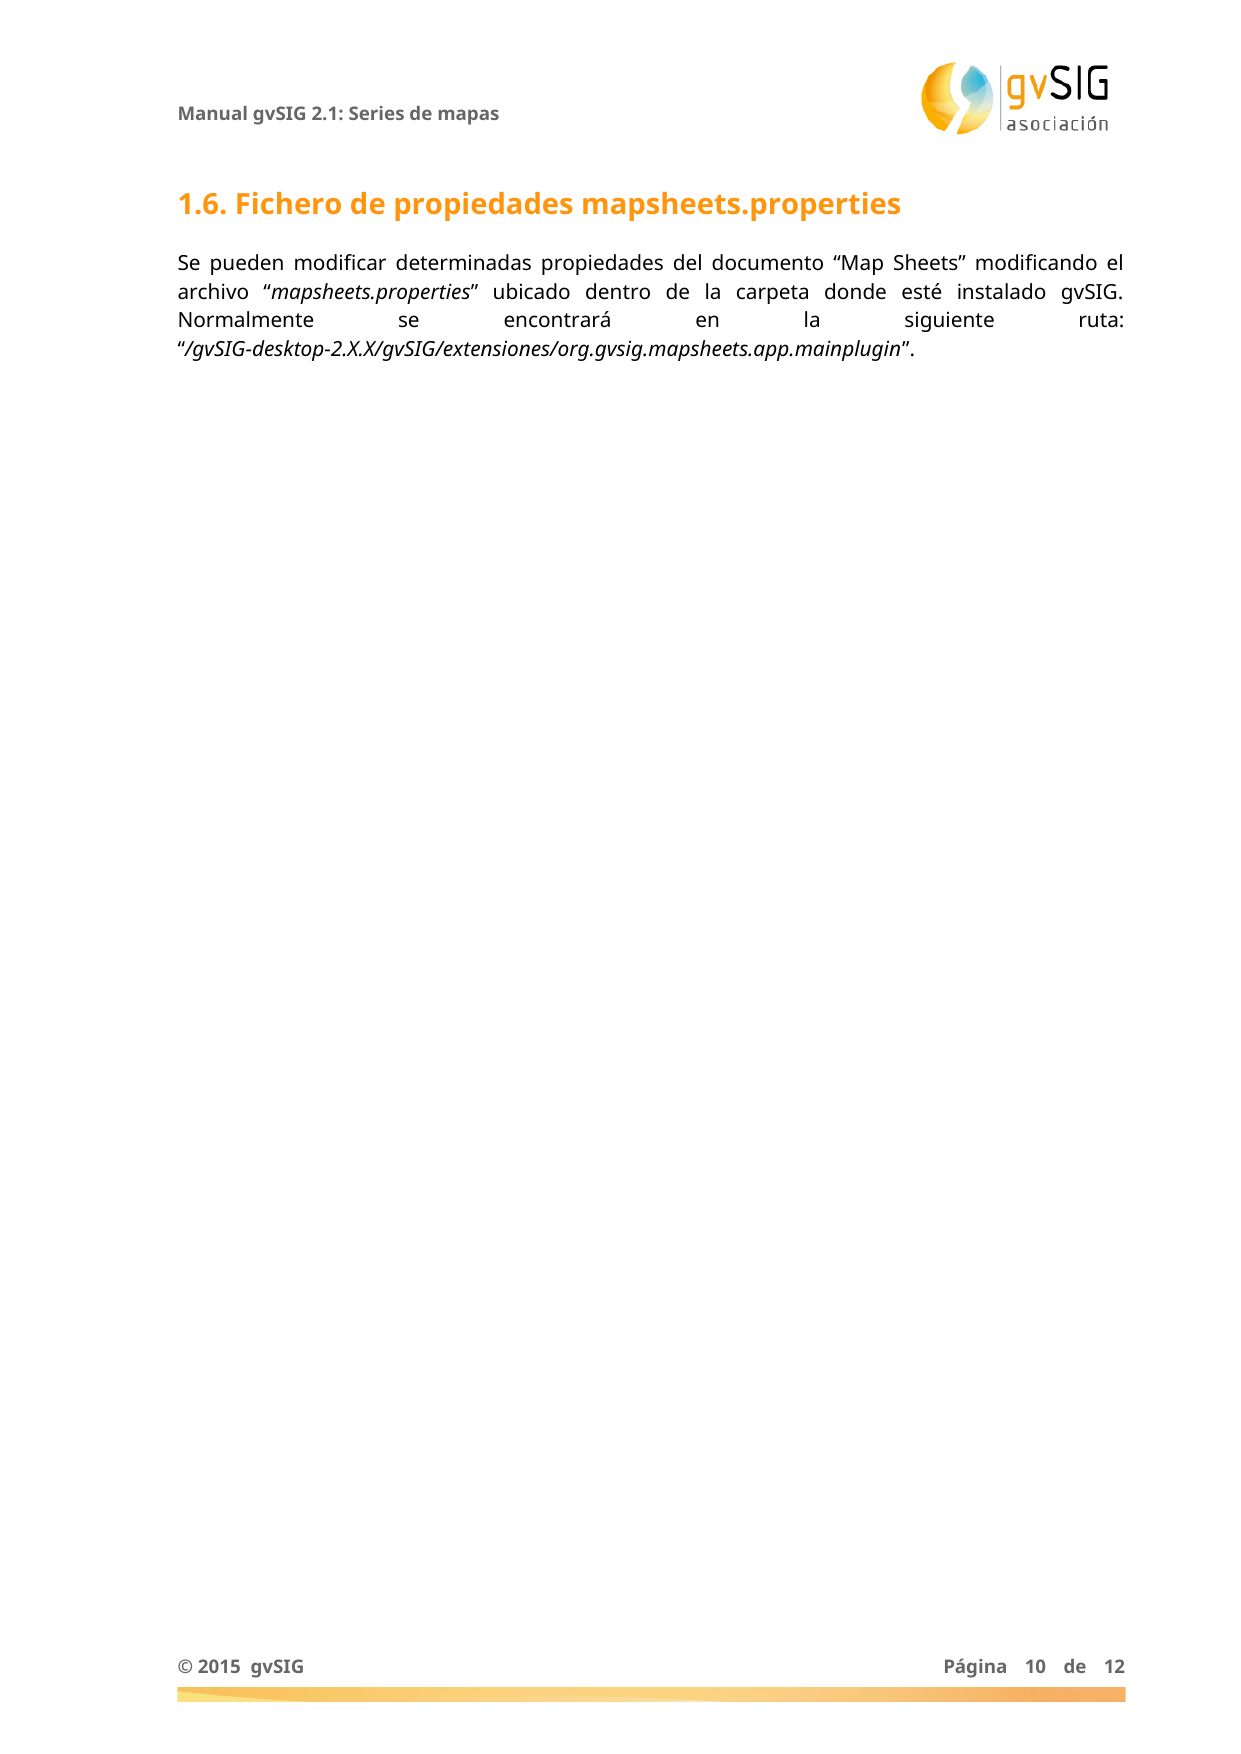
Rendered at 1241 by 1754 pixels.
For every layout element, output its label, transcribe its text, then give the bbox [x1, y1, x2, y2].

subtitle 1.6. Fichero de propiedades mapsheets.properties [177, 184, 1125, 223]
picture [902, 47, 1122, 148]
text Se pueden modificar determinadas propiedades del documento “Map Sheets” modificando el archivo “mapsheets.properties” ubicado dentro de la carpeta donde esté instalado gvSIG. Normalmente se encontrará en la siguiente ruta: “/gvSIG-desktop-2.X.X/gvSIG/extensiones/org.gvsig.mapsheets.app.mainplugin”. [177, 248, 1125, 362]
picture [177, 1687, 1126, 1702]
